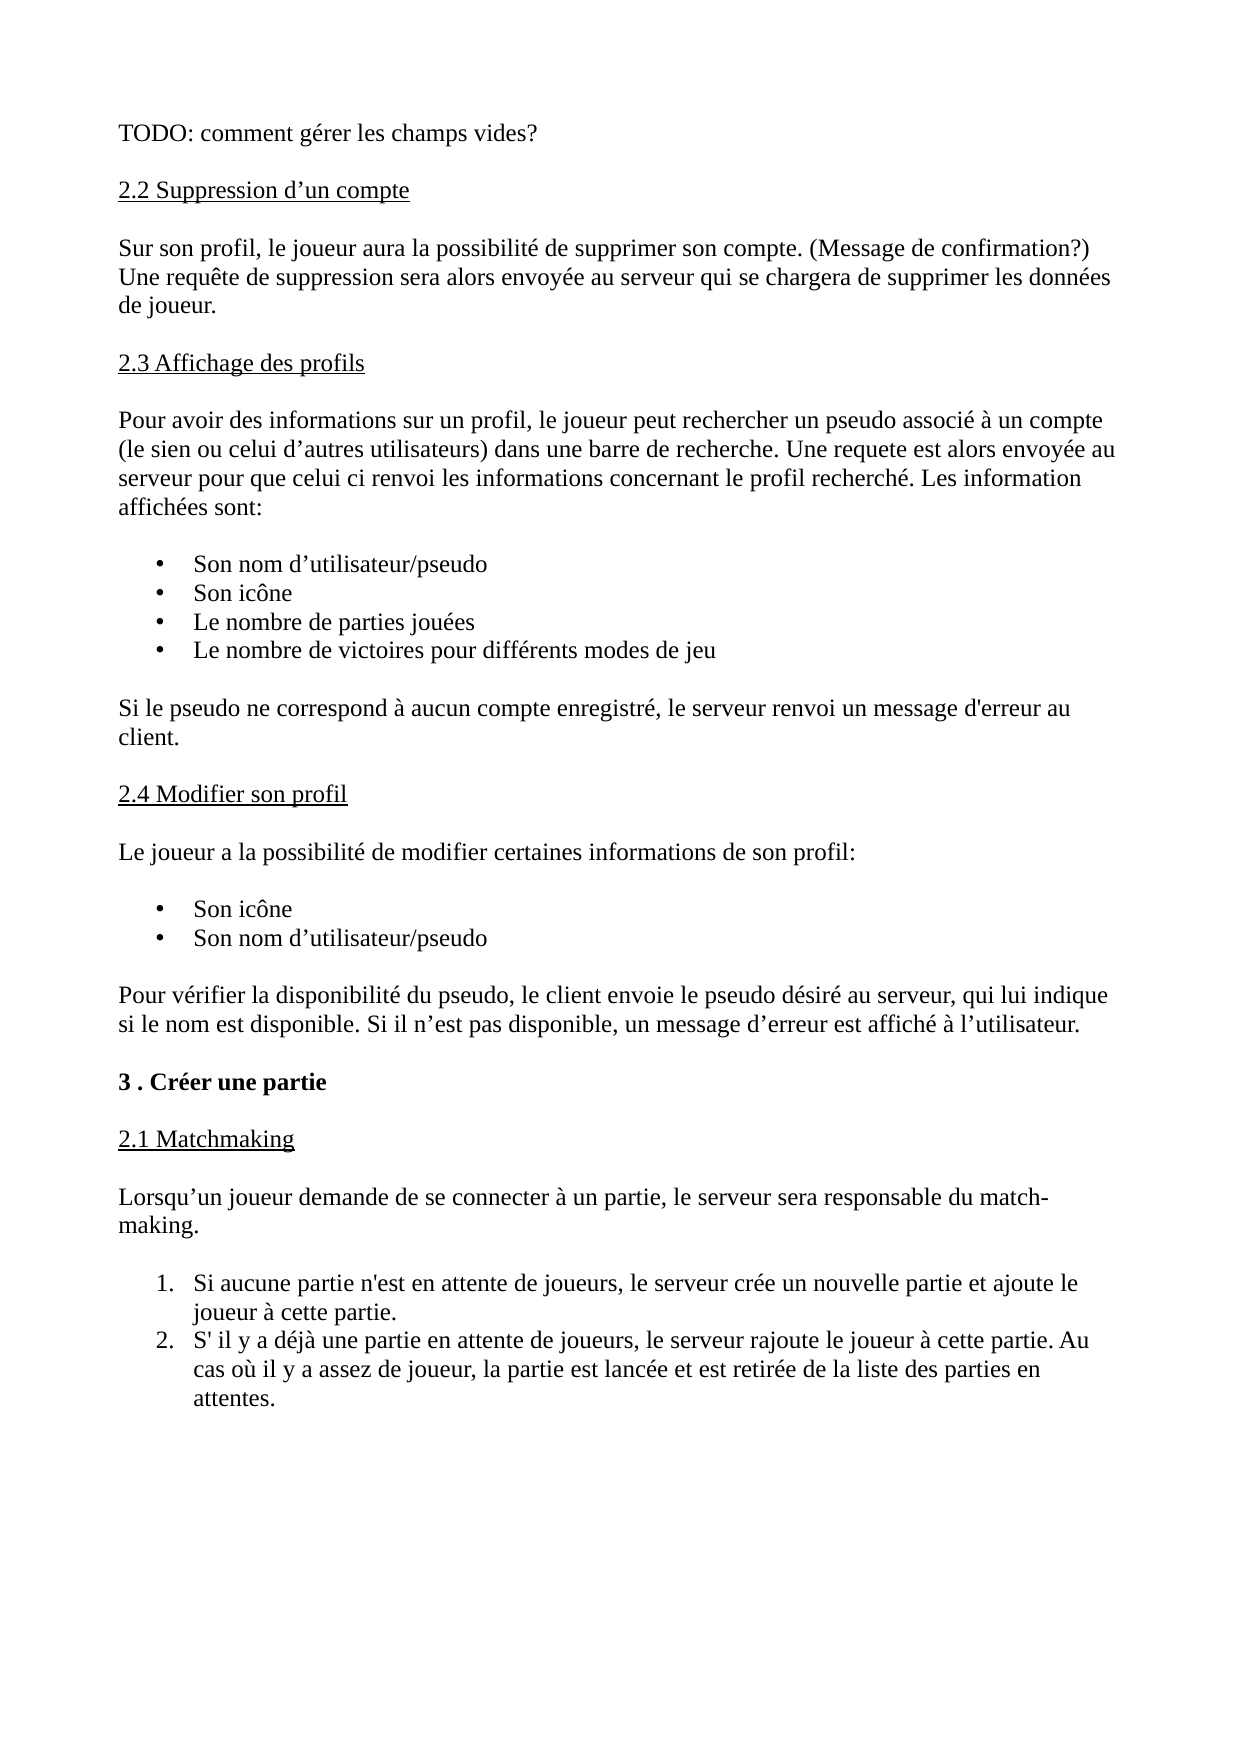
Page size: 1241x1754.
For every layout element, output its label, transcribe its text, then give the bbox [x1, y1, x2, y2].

list Si aucune partie n'est en attente de joueurs, le serveur crée un nouvelle partie et ajoute le joueur à cette partie. [156, 1268, 1122, 1326]
text 2.4 Modifier son profil [118, 779, 1122, 808]
text Si le pseudo ne correspond à aucun compte enregistré, le serveur renvoi un message d'erreur au client. [118, 693, 1122, 751]
text 3 . Créer une partie [118, 1067, 1122, 1096]
text TODO: comment gérer les champs vides? [118, 118, 1122, 147]
text Le joueur a la possibilité de modifier certaines informations de son profil: [118, 837, 1122, 866]
text 2.2 Suppression d’un compte [118, 176, 1122, 204]
text Une requête de suppression sera alors envoyée au serveur qui se chargera de supprimer les données de joueur. [118, 262, 1122, 319]
text 2.3 Affichage des profils [118, 348, 1122, 377]
list Le nombre de parties jouées [156, 607, 1122, 636]
text 2.1 Matchmaking [118, 1124, 1122, 1153]
list Son icône [156, 894, 1122, 923]
list Son nom d’utilisateur/pseudo [156, 923, 1122, 952]
list Son icône [156, 578, 1122, 607]
text Pour vérifier la disponibilité du pseudo, le client envoie le pseudo désiré au serveur, qui lui indique si le nom est disponible. Si il n’est pas disponible, un message d’erreur est affiché à l’utilisateur. [118, 981, 1122, 1038]
text Pour avoir des informations sur un profil, le joueur peut rechercher un pseudo associé à un compte (le sien ou celui d’autres utilisateurs) dans une barre de recherche. Une requete est alors envoyée au serveur pour que celui ci renvoi les informations concernant le profil recherché. Les information affichées sont: [118, 406, 1122, 521]
text Sur son profil, le joueur aura la possibilité de supprimer son compte. (Message de confirmation?) [118, 233, 1122, 262]
list S' il y a déjà une partie en attente de joueurs, le serveur rajoute le joueur à cette partie. Au cas où il y a assez de joueur, la partie est lancée et est retirée de la liste des parties en attentes. [156, 1326, 1122, 1412]
list Son nom d’utilisateur/pseudo [156, 549, 1122, 578]
text Lorsqu’un joueur demande de se connecter à un partie, le serveur sera responsable du match-making. [118, 1182, 1122, 1239]
list Le nombre de victoires pour différents modes de jeu [156, 636, 1122, 664]
